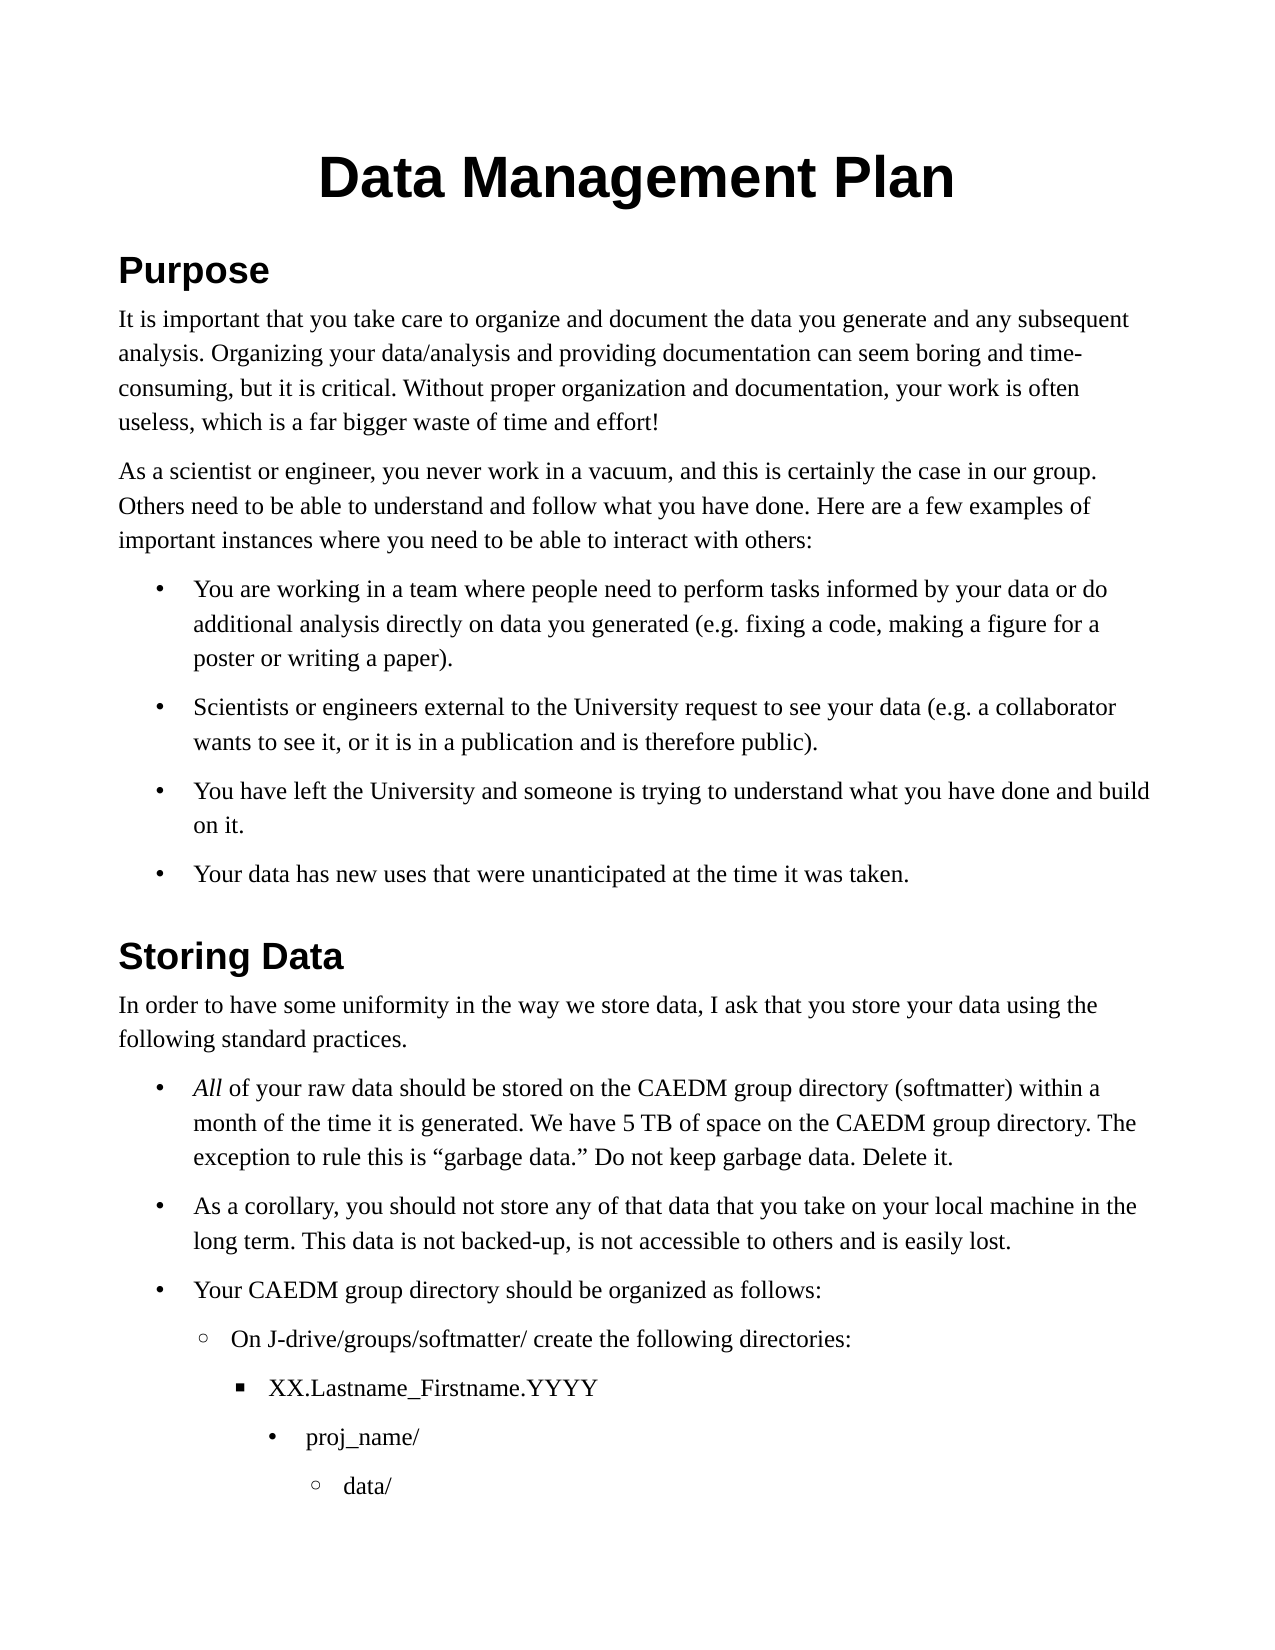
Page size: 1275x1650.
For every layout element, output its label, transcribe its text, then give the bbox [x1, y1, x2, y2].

list XX.Lastname_Firstname.YYYY [231, 1373, 1157, 1402]
list Scientists or engineers external to the University request to see your data (e.g. a collaborator wants to see it, or it is in a publication and is therefore public). [156, 692, 1157, 756]
list As a corollary, you should not store any of that data that you take on your local machine in the long term. This data is not backed-up, is not accessible to others and is easily lost. [156, 1191, 1157, 1254]
list proj_name/ [268, 1422, 1157, 1451]
list You have left the University and someone is trying to understand what you have done and build on it. [156, 776, 1157, 839]
list You are working in a team where people need to perform tasks informed by your data or do additional analysis directly on data you generated (e.g. fixing a code, making a figure for a poster or writing a paper). [156, 574, 1157, 672]
list data/ [306, 1471, 1157, 1500]
list On J-drive/groups/softmatter/ create the following directories: [193, 1324, 1157, 1353]
text As a scientist or engineer, you never work in a vacuum, and this is certainly the case in our group. Others need to be able to understand and follow what you have done. Here are a few examples of important instances where you need to be able to interact with others: [118, 456, 1157, 554]
list Your CAEDM group directory should be organized as follows: [156, 1275, 1157, 1303]
subtitle Storing Data [118, 933, 1157, 977]
list Your data has new uses that were unanticipated at the time it was taken. [156, 859, 1157, 888]
title Data Management Plan [118, 143, 1157, 210]
list All of your raw data should be stored on the CAEDM group directory (softmatter) within a month of the time it is generated. We have 5 TB of space on the CAEDM group directory. The exception to rule this is “garbage data.” Do not keep garbage data. Delete it. [156, 1073, 1157, 1171]
text In order to have some uniformity in the way we store data, I ask that you store your data using the following standard practices. [118, 990, 1157, 1053]
subtitle Purpose [118, 248, 1157, 291]
text It is important that you take care to organize and document the data you generate and any subsequent analysis. Organizing your data/analysis and providing documentation can seem boring and time-consuming, but it is critical. Without proper organization and documentation, your work is often useless, which is a far bigger waste of time and effort! [118, 304, 1157, 436]
